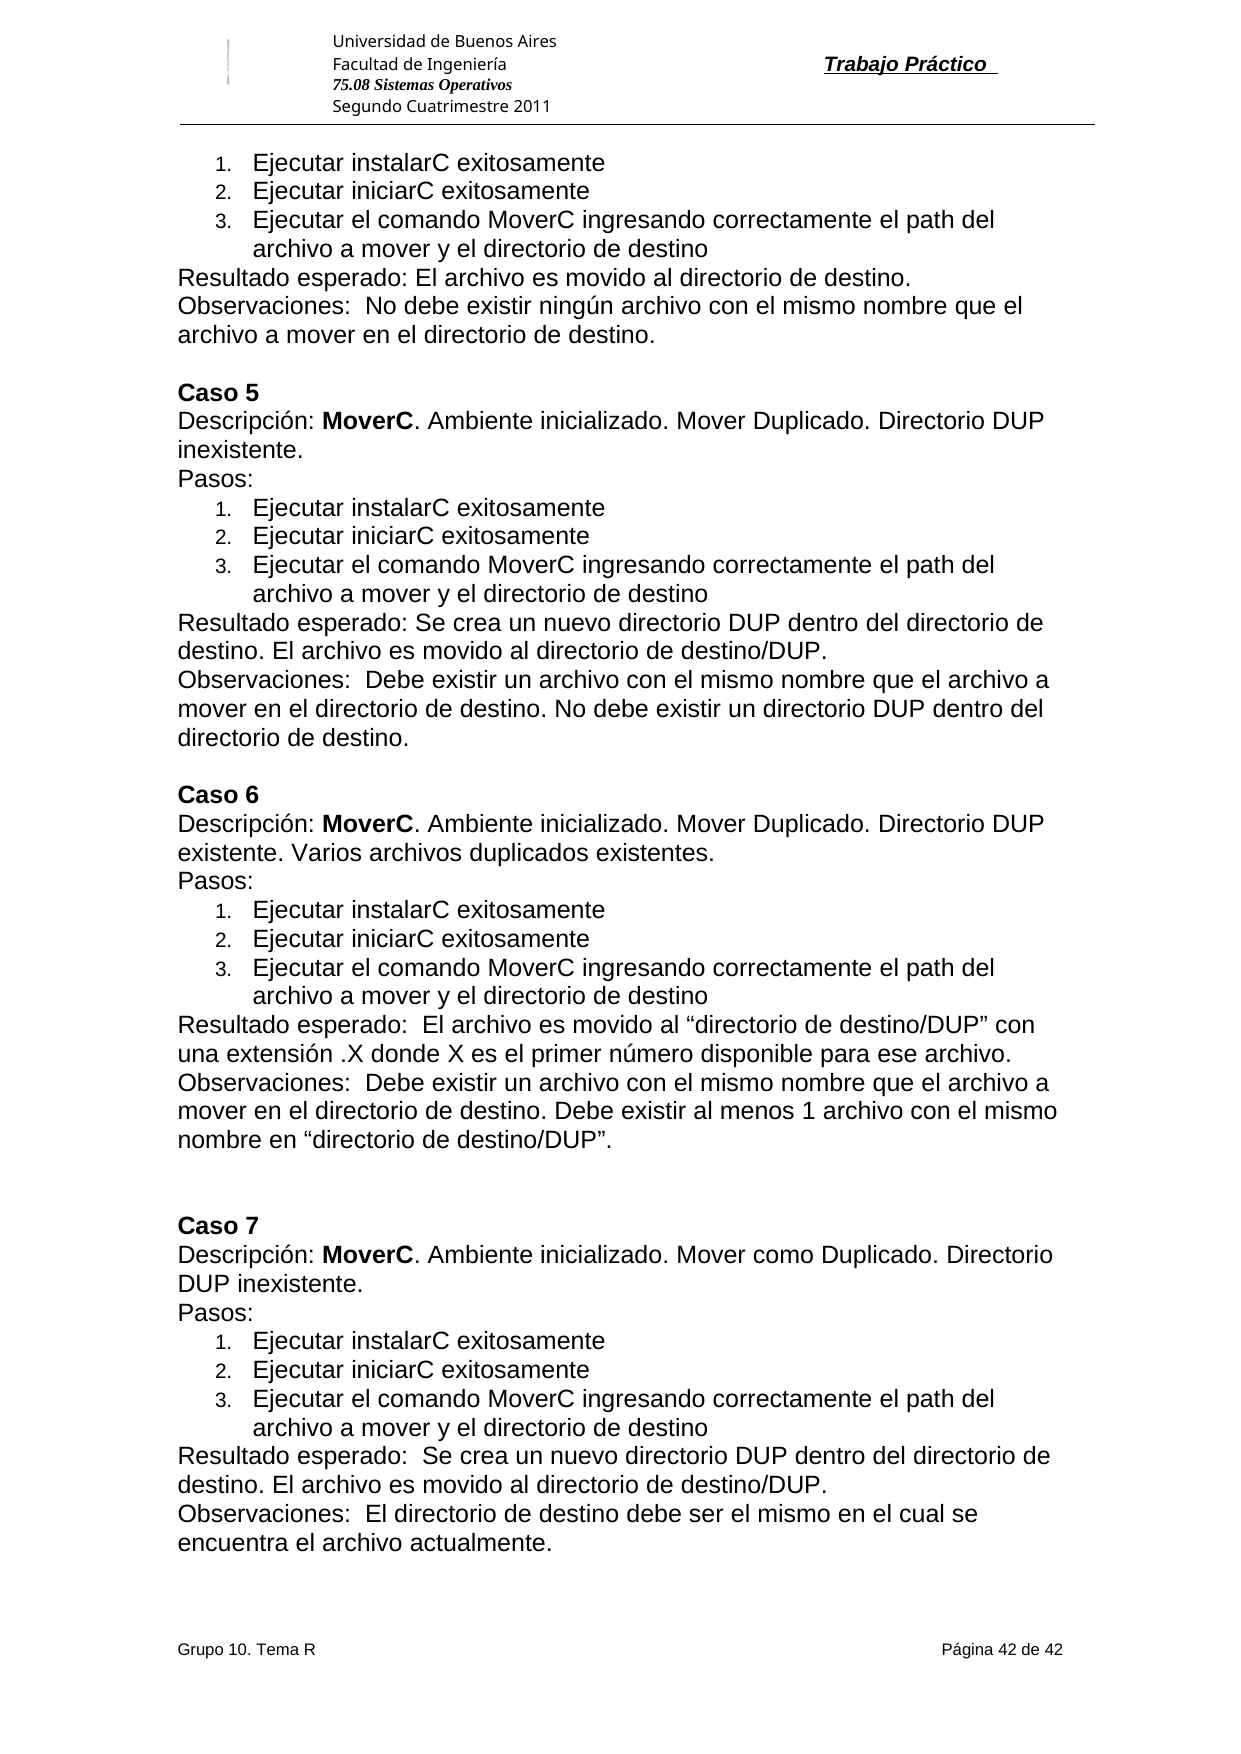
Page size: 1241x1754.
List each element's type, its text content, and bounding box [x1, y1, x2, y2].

text Observaciones: Debe existir un archivo con el mismo nombre que el archivo a mover en el directorio de destino. Debe existir al menos 1 archivo con el mismo nombre en “directorio de destino/DUP”. [177, 1068, 1063, 1154]
text Resultado esperado: Se crea un nuevo directorio DUP dentro del directorio de destino. El archivo es movido al directorio de destino/DUP. [177, 608, 1063, 665]
text Caso 6 [177, 780, 1063, 809]
list Ejecutar el comando MoverC ingresando correctamente el path del archivo a mover y el directorio de destino [215, 1384, 1063, 1441]
text Pasos: [177, 866, 1063, 895]
list Ejecutar instalarC exitosamente [215, 493, 1063, 521]
list Ejecutar el comando MoverC ingresando correctamente el path del archivo a mover y el directorio de destino [215, 953, 1063, 1010]
text Descripción: MoverC. Ambiente inicializado. Mover Duplicado. Directorio DUP existente. Varios archivos duplicados existentes. [177, 809, 1063, 866]
text Resultado esperado: El archivo es movido al directorio de destino. [177, 263, 1063, 291]
text Pasos: [177, 464, 1063, 493]
list Ejecutar el comando MoverC ingresando correctamente el path del archivo a mover y el directorio de destino [215, 205, 1063, 263]
text Observaciones: Debe existir un archivo con el mismo nombre que el archivo a mover en el directorio de destino. No debe existir un directorio DUP dentro del directorio de destino. [177, 665, 1063, 751]
text Caso 7 [177, 1211, 1063, 1240]
list Ejecutar instalarC exitosamente [215, 148, 1063, 176]
text Pasos: [177, 1298, 1063, 1326]
list Ejecutar instalarC exitosamente [215, 895, 1063, 924]
text Observaciones: No debe existir ningún archivo con el mismo nombre que el archivo a mover en el directorio de destino. [177, 291, 1063, 349]
list Ejecutar iniciarC exitosamente [215, 924, 1063, 953]
text Resultado esperado: El archivo es movido al “directorio de destino/DUP” con una extensión .X donde X es el primer número disponible para ese archivo. [177, 1010, 1063, 1068]
list Ejecutar iniciarC exitosamente [215, 1355, 1063, 1384]
text Observaciones: El directorio de destino debe ser el mismo en el cual se encuentra el archivo actualmente. [177, 1499, 1063, 1556]
list Ejecutar instalarC exitosamente [215, 1326, 1063, 1355]
text Caso 5 [177, 378, 1063, 406]
list Ejecutar iniciarC exitosamente [215, 521, 1063, 550]
list Ejecutar el comando MoverC ingresando correctamente el path del archivo a mover y el directorio de destino [215, 550, 1063, 608]
text Resultado esperado: Se crea un nuevo directorio DUP dentro del directorio de destino. El archivo es movido al directorio de destino/DUP. [177, 1441, 1063, 1499]
text Descripción: MoverC. Ambiente inicializado. Mover como Duplicado. Directorio DUP inexistente. [177, 1240, 1063, 1298]
text Descripción: MoverC. Ambiente inicializado. Mover Duplicado. Directorio DUP inexistente. [177, 406, 1063, 464]
list Ejecutar iniciarC exitosamente [215, 176, 1063, 205]
